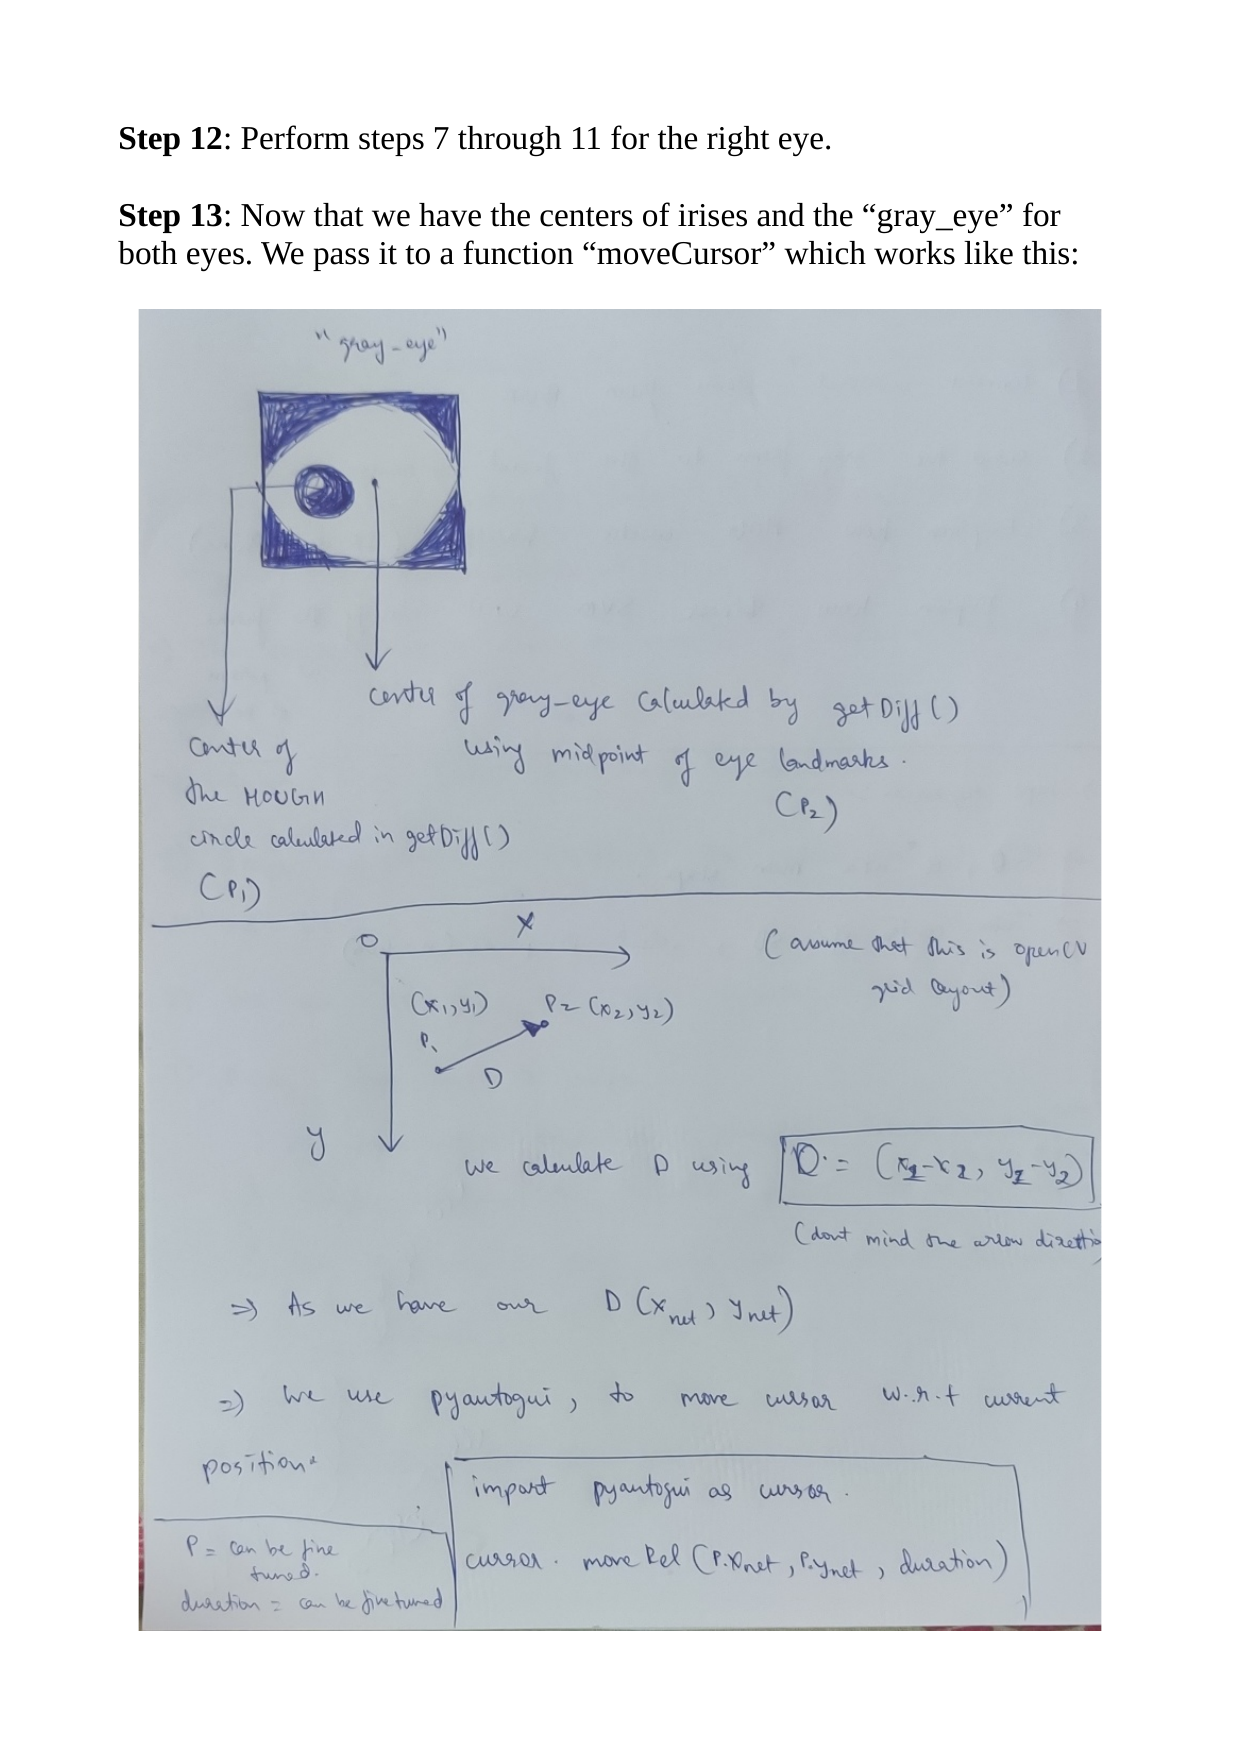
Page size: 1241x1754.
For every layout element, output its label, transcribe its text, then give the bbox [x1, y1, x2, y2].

text Step 13: Now that we have the centers of irises and the “gray_eye” for both eyes. We pass it to a function “moveCursor” which works like this: [118, 195, 1122, 271]
picture [138, 309, 1102, 1631]
text Step 12: Perform steps 7 through 11 for the right eye. [118, 118, 1122, 156]
